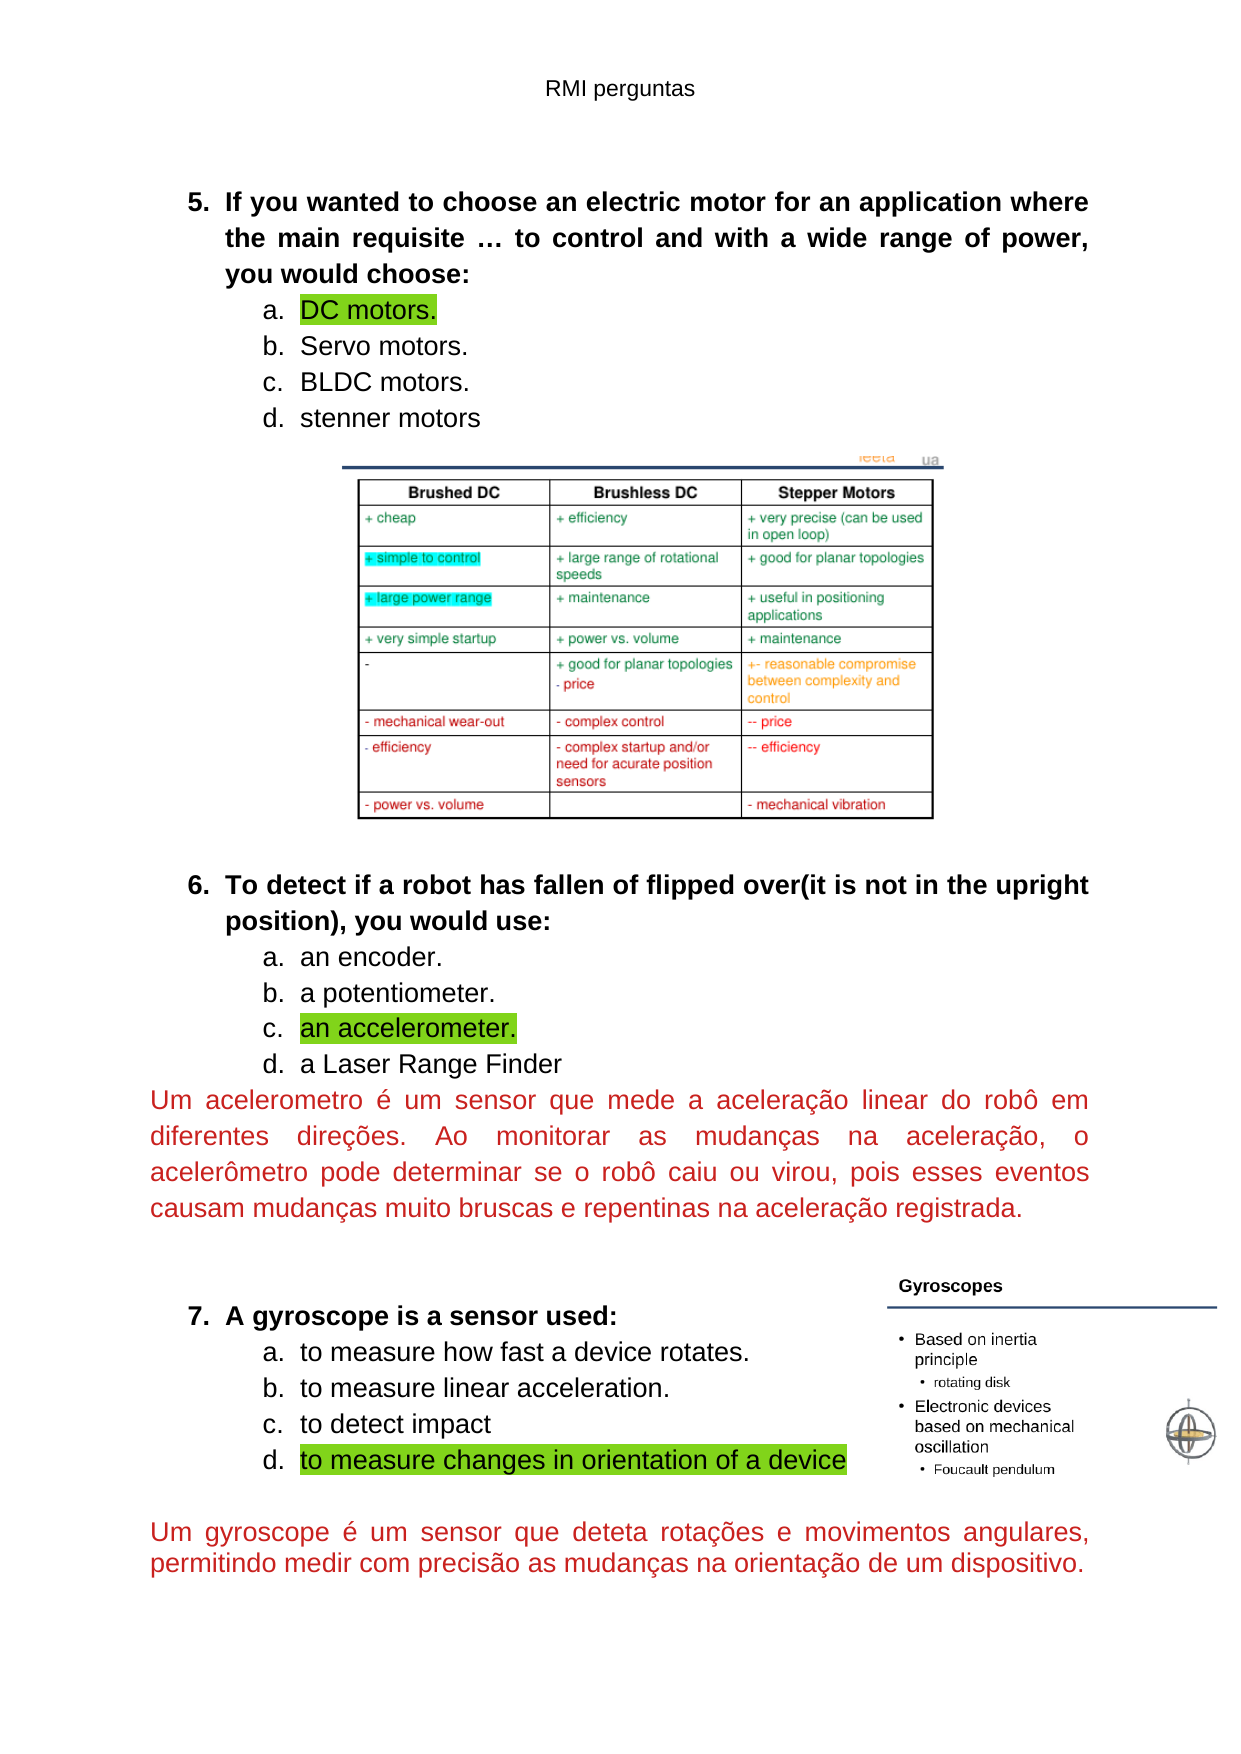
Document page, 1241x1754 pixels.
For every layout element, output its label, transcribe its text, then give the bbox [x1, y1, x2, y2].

picture [878, 1271, 1218, 1483]
list a potentiometer. [262, 977, 1090, 1008]
list A gyroscope is a sensor used: [187, 1300, 878, 1331]
text Um gyroscope é um sensor que deteta rotações e movimentos angulares, permitindo medir com precisão as mudanças na orientação de um dispositivo. [150, 1516, 1090, 1578]
list to detect impact [262, 1408, 878, 1439]
list BLDC motors. [262, 366, 1090, 397]
list to measure linear acceleration. [262, 1372, 878, 1403]
list To detect if a robot has fallen of flipped over(it is not in the upright position), you would use: [187, 869, 1090, 936]
list to measure how fast a device rotates. [262, 1336, 878, 1367]
list an encoder. [262, 941, 1090, 972]
list Servo motors. [262, 330, 1090, 361]
list a Laser Range Finder [262, 1048, 1090, 1080]
text Um acelerometro é um sensor que mede a aceleração linear do robô em diferentes direções. Ao monitorar as mudanças na aceleração, o acelerômetro pode determinar se o robô caiu ou virou, pois esses eventos causam mudanças muito bruscas e repentinas na aceleração registrada. [150, 1084, 1090, 1223]
list DC motors. [262, 294, 1090, 325]
list to measure changes in orientation of a device [262, 1444, 878, 1475]
list an accelerometer. [262, 1012, 1090, 1044]
picture [331, 456, 946, 827]
list stenner motors [262, 402, 1090, 433]
list If you wanted to choose an electric motor for an application where the main requisite … to control and with a wide range of power, you would choose: [187, 186, 1090, 289]
